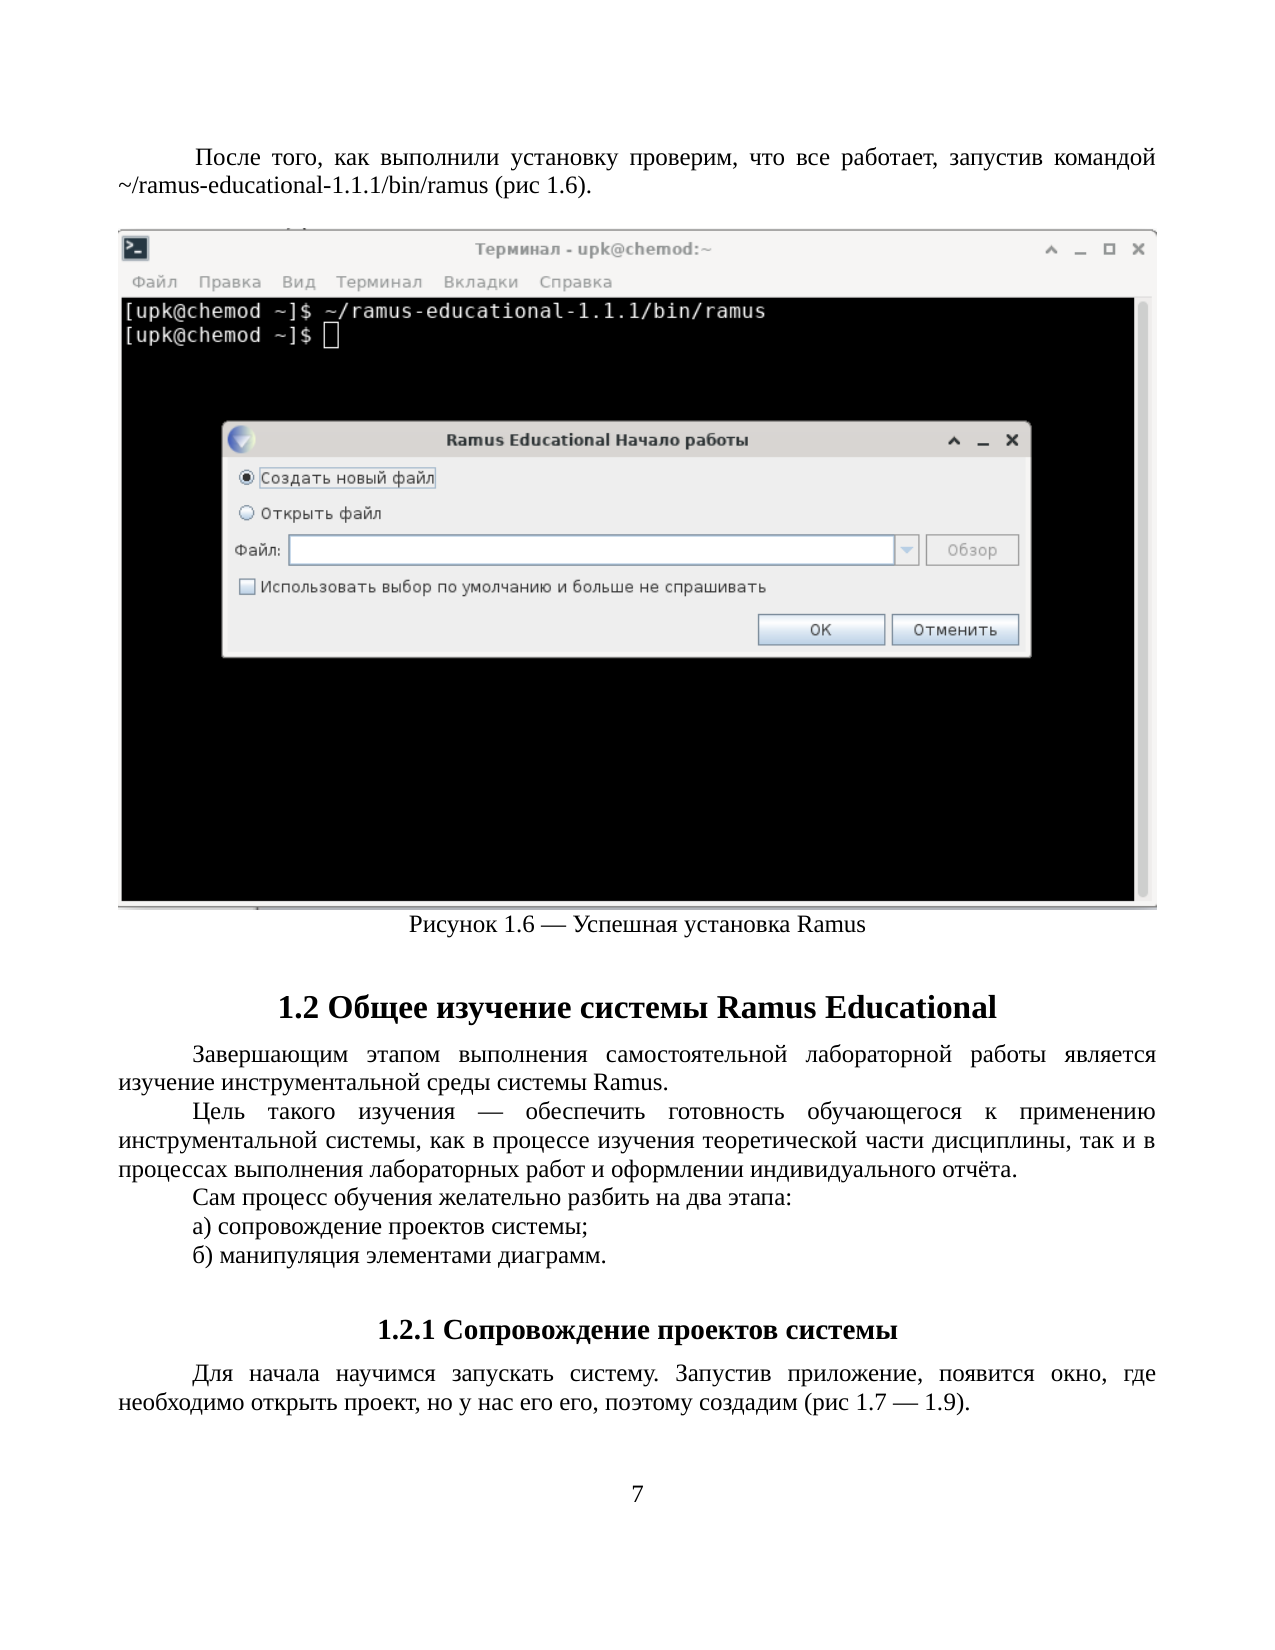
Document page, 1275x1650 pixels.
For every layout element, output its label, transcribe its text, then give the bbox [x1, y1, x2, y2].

text Рисунок 1.6 — Успешная установка Ramus [118, 910, 1157, 938]
text Завершающим этапом выполнения самостоятельной лабораторной работы является изучение инструментальной среды системы Ramus. [118, 1039, 1157, 1096]
subtitle 1.2 Общее изучение системы Ramus Educational [118, 988, 1157, 1026]
text После того, как выполнили установку проверим, что все работает, запустив командой ~/ramus-educational-1.1.1/bin/ramus (рис 1.6). [118, 142, 1157, 199]
picture [118, 228, 1157, 910]
text б) манипуляция элементами диаграмм. [118, 1240, 1157, 1269]
text Сам процесс обучения желательно разбить на два этапа: [118, 1182, 1157, 1211]
subtitle 1.2.1 Сопровождение проектов системы [118, 1312, 1157, 1346]
text а) сопровождение проектов системы; [118, 1211, 1157, 1240]
text Для начала научимся запускать систему. Запустив приложение, появится окно, где необходимо открыть проект, но у нас его его, поэтому создадим (рис 1.7 — 1.9). [118, 1358, 1157, 1416]
text Цель такого изучения — обеспечить готовность обучающегося к применению инструментальной системы, как в процессе изучения теоретической части дисциплины, так и в процессах выполнения лабораторных работ и оформлении индивидуального отчёта. [118, 1096, 1157, 1182]
